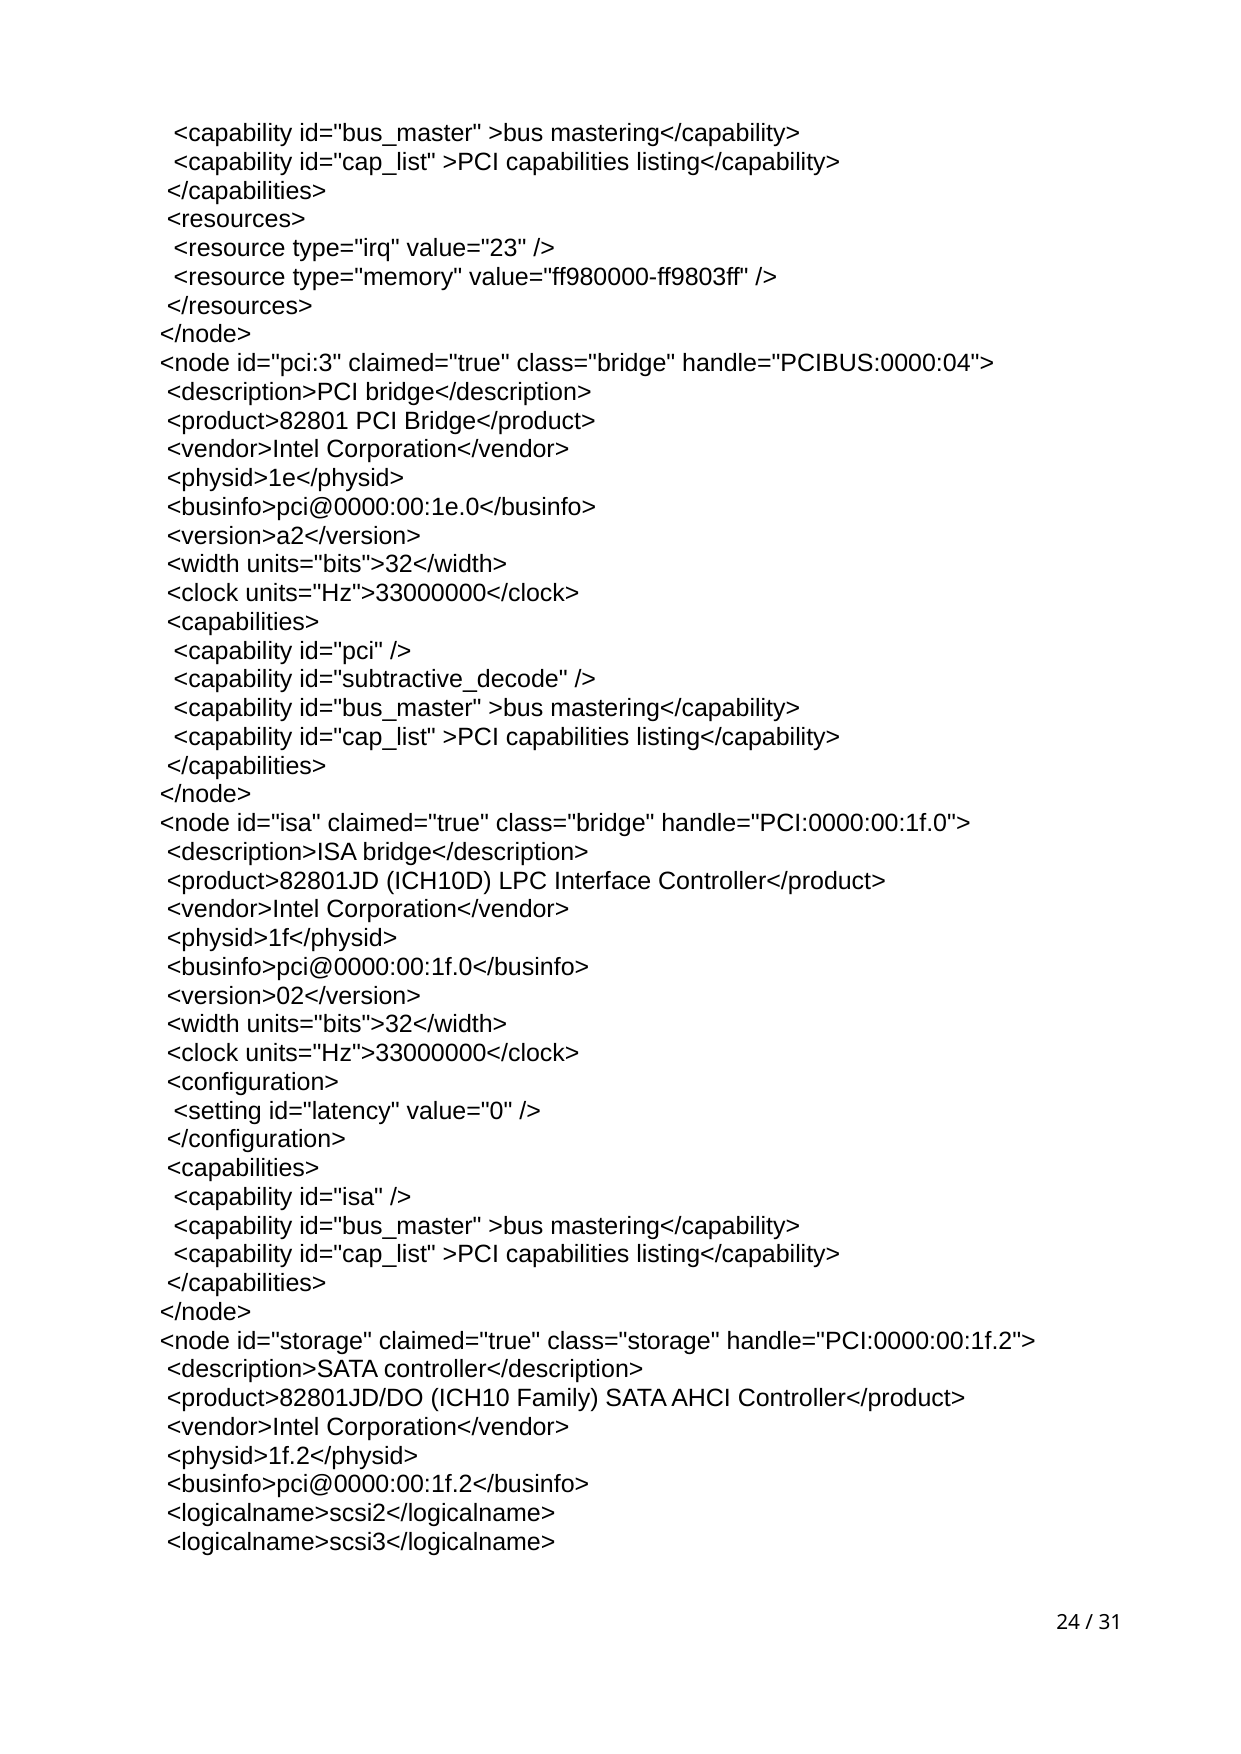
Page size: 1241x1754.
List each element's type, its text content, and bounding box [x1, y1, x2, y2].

text <capability id="bus_master" >bus mastering</capability> <capability id="cap_list" >PCI capabilities listing</capability> </capabilities> <resources> <resource type="irq" value="23" /> <resource type="memory" value="ff980000-ff9803ff" /> </resources> </node> <node id="pci:3" claimed="true" class="bridge" handle="PCIBUS:0000:04"> <description>PCI bridge</description> <product>82801 PCI Bridge</product> <vendor>Intel Corporation</vendor> <physid>1e</physid> <businfo>pci@0000:00:1e.0</businfo> <version>a2</version> <width units="bits">32</width> <clock units="Hz">33000000</clock> <capabilities> <capability id="pci" /> <capability id="subtractive_decode" /> <capability id="bus_master" >bus mastering</capability> <capability id="cap_list" >PCI capabilities listing</capability> </capabilities> </node> <node id="isa" claimed="true" class="bridge" handle="PCI:0000:00:1f.0"> <description>ISA bridge</description> <product>82801JD (ICH10D) LPC Interface Controller</product> <vendor>Intel Corporation</vendor> <physid>1f</physid> <businfo>pci@0000:00:1f.0</businfo> <version>02</version> <width units="bits">32</width> <clock units="Hz">33000000</clock> <configuration> <setting id="latency" value="0" /> </configuration> <capabilities> <capability id="isa" /> <capability id="bus_master" >bus mastering</capability> <capability id="cap_list" >PCI capabilities listing</capability> </capabilities> </node> <node id="storage" claimed="true" class="storage" handle="PCI:0000:00:1f.2"> <description>SATA controller</description> <product>82801JD/DO (ICH10 Family) SATA AHCI Controller</product> <vendor>Intel Corporation</vendor> <physid>1f.2</physid> <businfo>pci@0000:00:1f.2</businfo> <logicalname>scsi2</logicalname> <logicalname>scsi3</logicalname> [118, 118, 1122, 1556]
